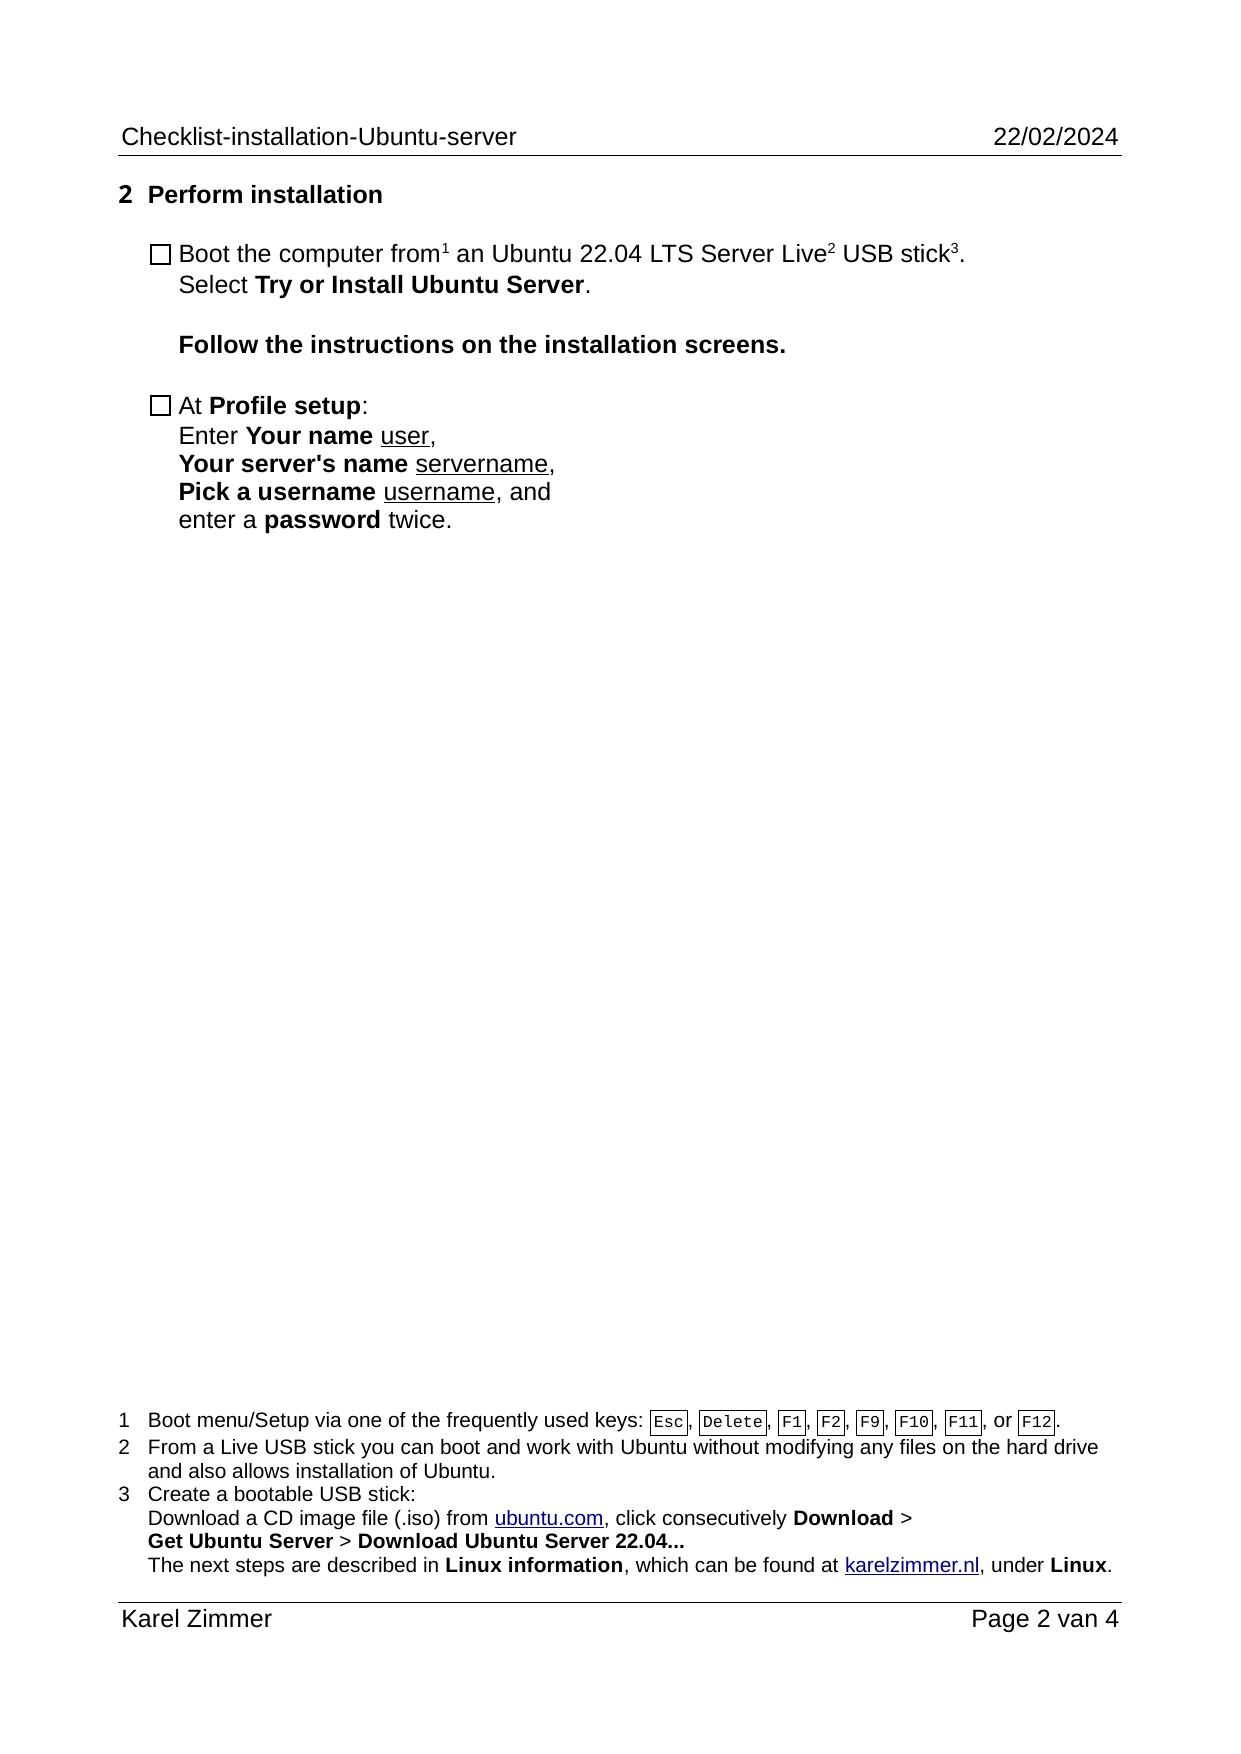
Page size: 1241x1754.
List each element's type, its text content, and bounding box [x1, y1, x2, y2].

table_cell Enter Your name user, Your server's name servername, Pick a username username, and enter a password twice. [177, 421, 1122, 535]
table_header Boot the computer from an Ubuntu 22.04 LTS Server Live USB stick. [177, 239, 1122, 269]
table_cell [118, 330, 142, 360]
table_cell [177, 300, 1122, 330]
table_header [142, 239, 177, 269]
table_cell [118, 421, 142, 535]
table_header [118, 239, 142, 269]
table_cell Select Try or Install Ubuntu Server. [177, 269, 1122, 300]
list Perform installation [118, 177, 1122, 211]
table_cell [177, 360, 1122, 391]
table_cell [118, 391, 142, 421]
table_cell [118, 300, 142, 330]
table_cell [118, 360, 142, 391]
table_cell [142, 300, 177, 330]
table_cell [118, 269, 142, 300]
table_cell At Profile setup: [177, 391, 1122, 421]
table_cell Follow the instructions on the installation screens. [177, 330, 1122, 360]
table_cell [142, 391, 177, 421]
table_cell [142, 360, 177, 391]
table_cell [142, 330, 177, 360]
table_cell [142, 269, 177, 300]
table_cell [142, 421, 177, 535]
